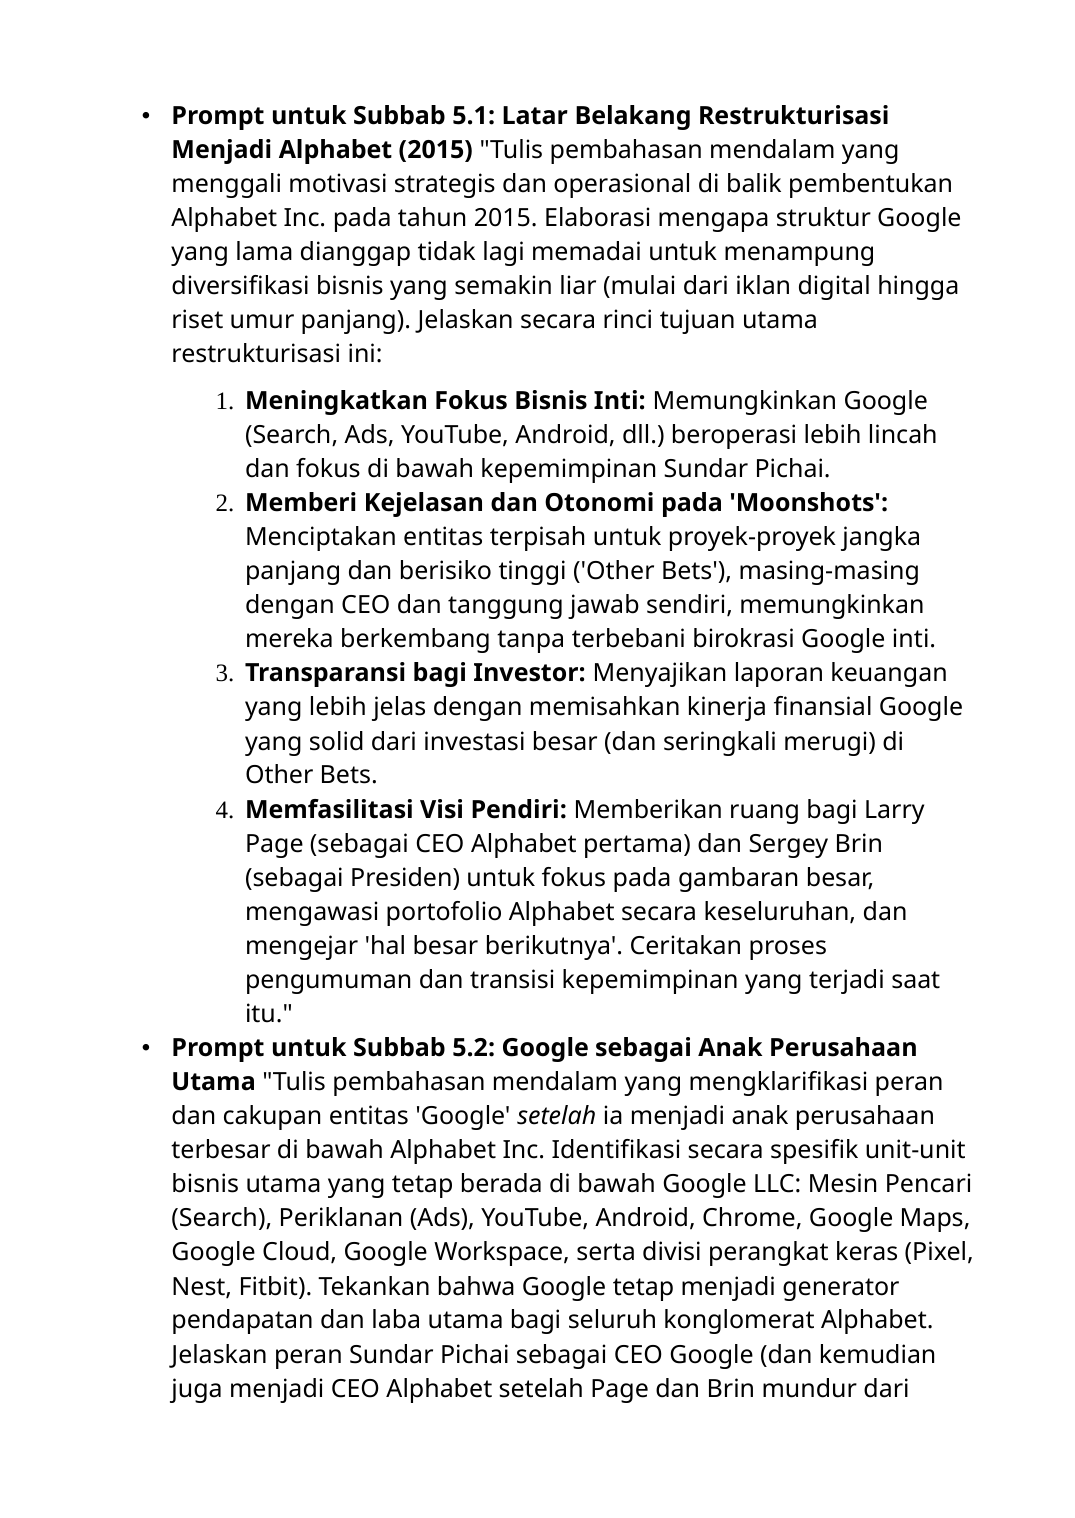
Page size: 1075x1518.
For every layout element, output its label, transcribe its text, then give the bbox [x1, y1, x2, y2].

list Memberi Kejelasan dan Otonomi pada 'Moonshots': Menciptakan entitas terpisah untuk proyek-proyek jangka panjang dan berisiko tinggi ('Other Bets'), masing-masing dengan CEO dan tanggung jawab sendiri, memungkinkan mereka berkembang tanpa terbebani birokrasi Google inti. [215, 485, 977, 655]
list Meningkatkan Fokus Bisnis Inti: Memungkinkan Google (Search, Ads, YouTube, Android, dll.) beroperasi lebih lincah dan fokus di bawah kepemimpinan Sundar Pichai. [215, 382, 977, 485]
list Memfasilitasi Visi Pendiri: Memberikan ruang bagi Larry Page (sebagai CEO Alphabet pertama) dan Sergey Brin (sebagai Presiden) untuk fokus pada gambaran besar, mengawasi portofolio Alphabet secara keseluruhan, dan mengejar 'hal besar berikutnya'. Ceritakan proses pengumuman dan transisi kepemimpinan yang terjadi saat itu." [215, 791, 977, 1030]
list Prompt untuk Subbab 5.1: Latar Belakang Restrukturisasi Menjadi Alphabet (2015) "Tulis pembahasan mendalam yang menggali motivasi strategis dan operasional di balik pembentukan Alphabet Inc. pada tahun 2015. Elaborasi mengapa struktur Google yang lama dianggap tidak lagi memadai untuk menampung diversifikasi bisnis yang semakin liar (mulai dari iklan digital hingga riset umur panjang). Jelaskan secara rinci tujuan utama restrukturisasi ini: [142, 97, 977, 370]
list Transparansi bagi Investor: Menyajikan laporan keuangan yang lebih jelas dengan memisahkan kinerja finansial Google yang solid dari investasi besar (dan seringkali merugi) di Other Bets. [215, 655, 977, 791]
list Prompt untuk Subbab 5.2: Google sebagai Anak Perusahaan Utama "Tulis pembahasan mendalam yang mengklarifikasi peran dan cakupan entitas 'Google' setelah ia menjadi anak perusahaan terbesar di bawah Alphabet Inc. Identifikasi secara spesifik unit-unit bisnis utama yang tetap berada di bawah Google LLC: Mesin Pencari (Search), Periklanan (Ads), YouTube, Android, Chrome, Google Maps, Google Cloud, Google Workspace, serta divisi perangkat keras (Pixel, Nest, Fitbit). Tekankan bahwa Google tetap menjadi generator pendapatan dan laba utama bagi seluruh konglomerat Alphabet. Jelaskan peran Sundar Pichai sebagai CEO Google (dan kemudian juga menjadi CEO Alphabet setelah Page dan Brin mundur dari [142, 1030, 977, 1404]
